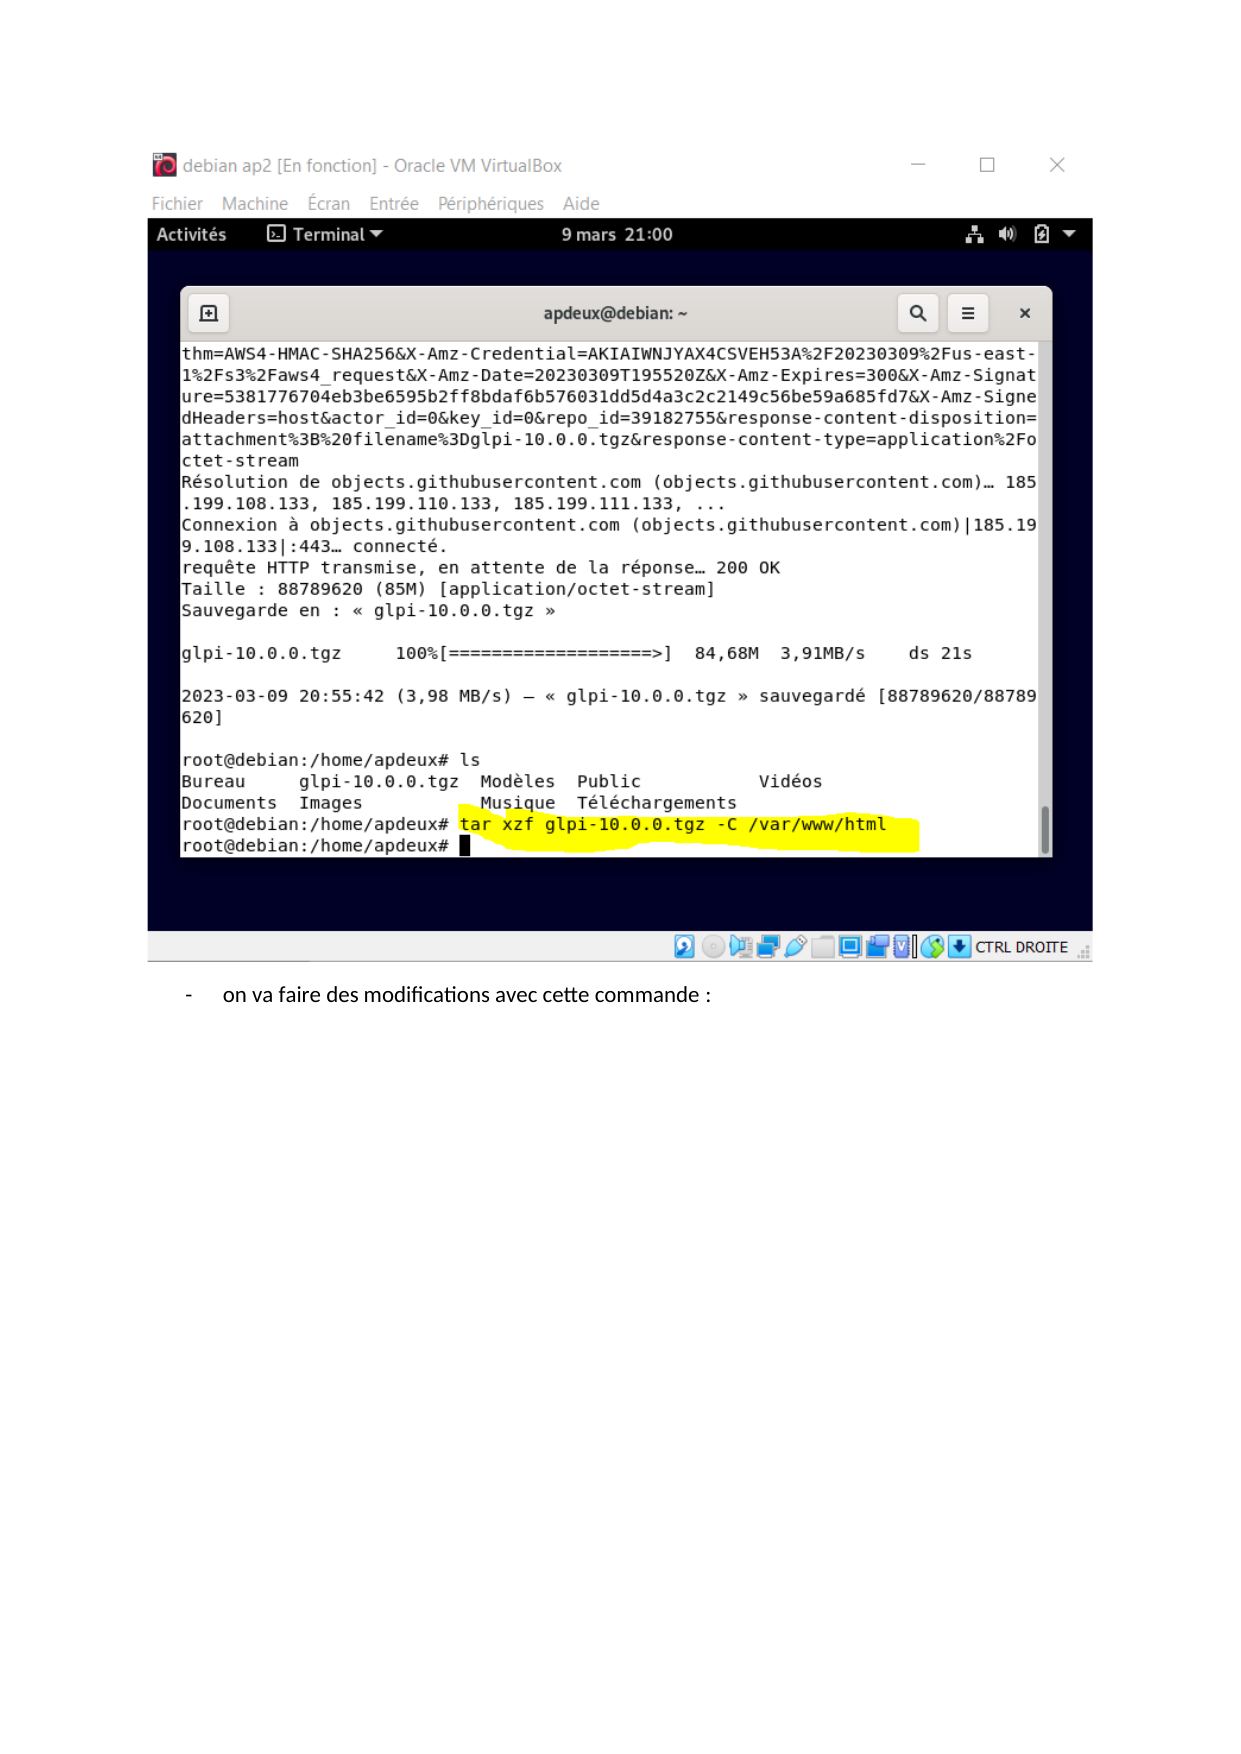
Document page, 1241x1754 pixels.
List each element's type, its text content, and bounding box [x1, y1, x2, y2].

list on va faire des modifications avec cette commande : [185, 980, 1093, 1008]
